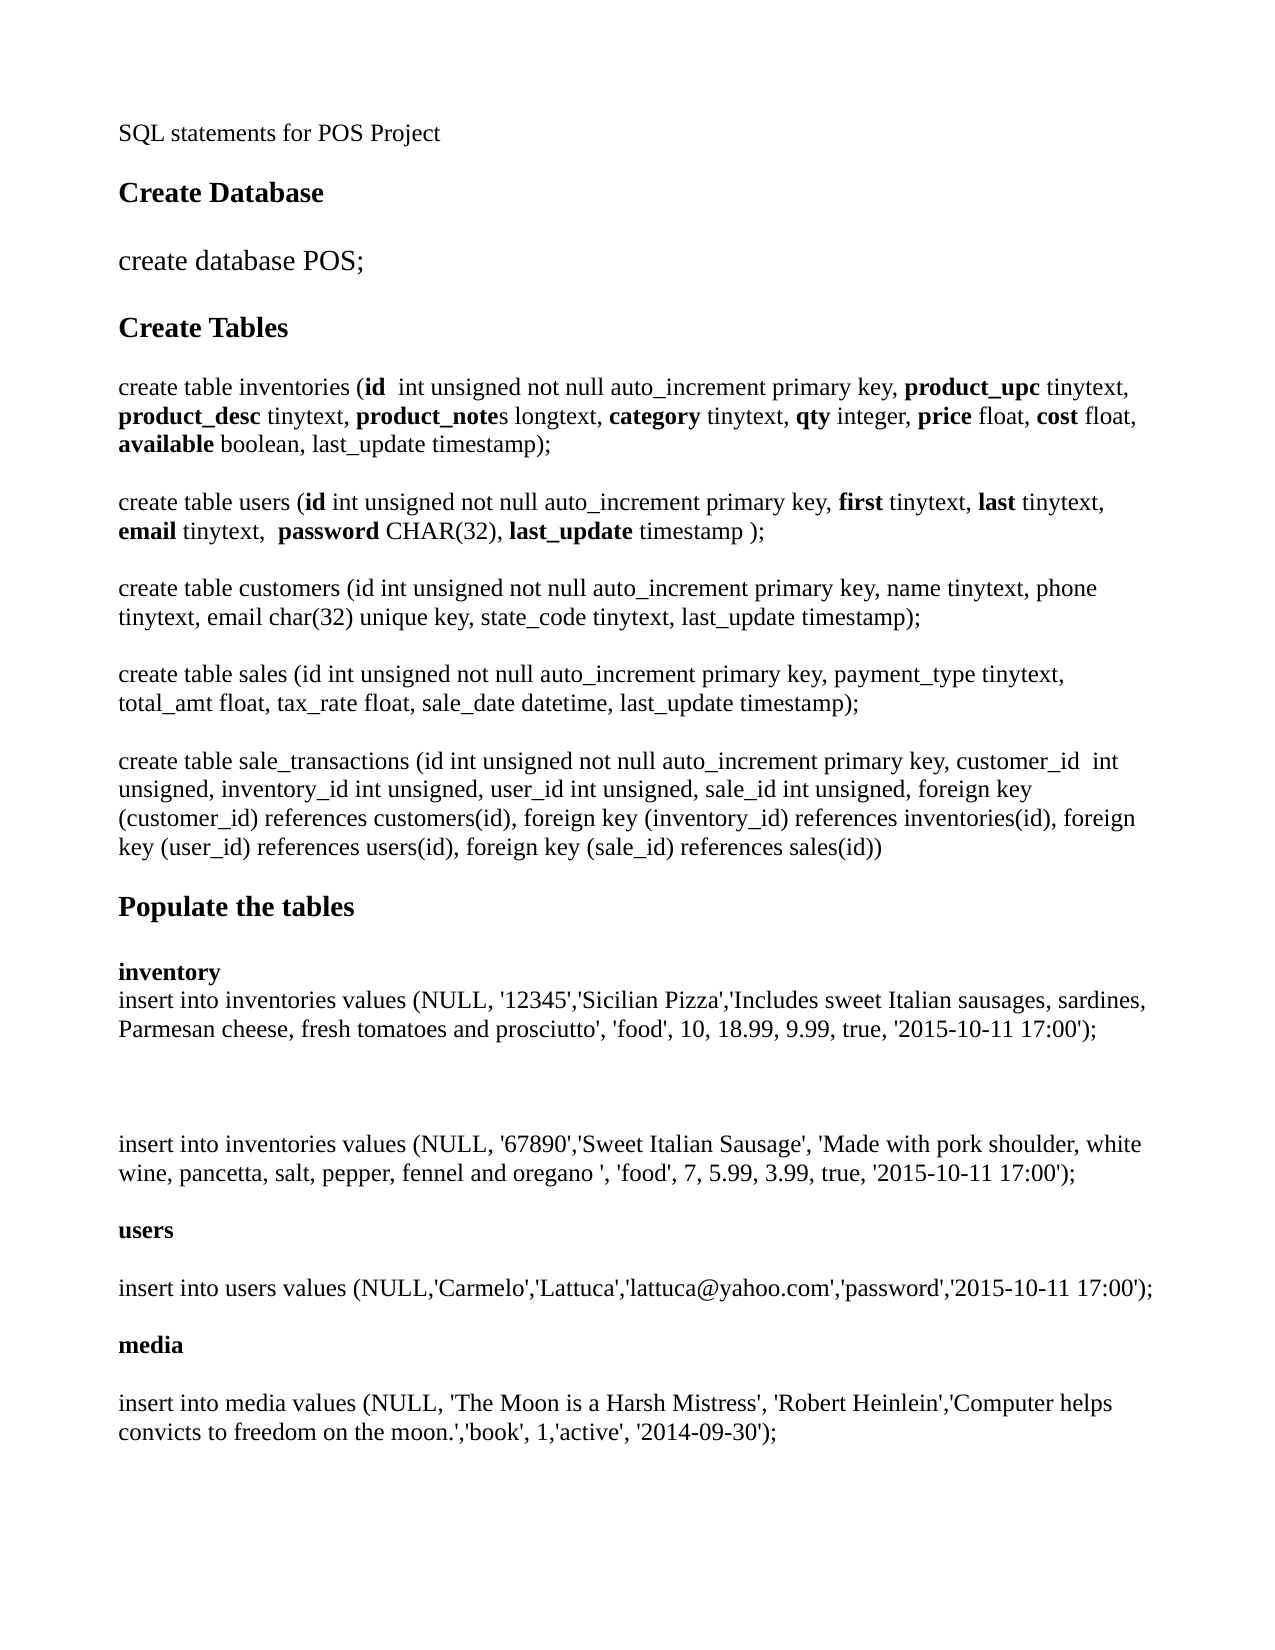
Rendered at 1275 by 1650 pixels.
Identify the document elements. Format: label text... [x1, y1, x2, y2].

text create database POS; [118, 243, 1157, 276]
text create table customers (id int unsigned not null auto_increment primary key, name tinytext, phone tinytext, email char(32) unique key, state_code tinytext, last_update timestamp); [118, 573, 1157, 631]
text insert into inventories values (NULL, '67890','Sweet Italian Sausage', 'Made with pork shoulder, white wine, pancetta, salt, pepper, fennel and oregano ', 'food', 7, 5.99, 3.99, true, '2015-10-11 17:00'); [118, 1129, 1157, 1187]
text insert into media values (NULL, 'The Moon is a Harsh Mistress', 'Robert Heinlein','Computer helps convicts to freedom on the moon.','book', 1,'active', '2014-09-30'); [118, 1388, 1157, 1445]
text SQL statements for POS Project [118, 118, 1157, 147]
text Populate the tables [118, 889, 1157, 923]
text create table users (id int unsigned not null auto_increment primary key, first tinytext, last tinytext, email tinytext, password CHAR(32), last_update timestamp ); [118, 487, 1157, 544]
text users [118, 1215, 1157, 1244]
text Create Database [118, 176, 1157, 209]
text create table sales (id int unsigned not null auto_increment primary key, payment_type tinytext, total_amt float, tax_rate float, sale_date datetime, last_update timestamp); [118, 659, 1157, 717]
text create table sale_transactions (id int unsigned not null auto_increment primary key, customer_id int unsigned, inventory_id int unsigned, user_id int unsigned, sale_id int unsigned, foreign key (customer_id) references customers(id), foreign key (inventory_id) references inventories(id), foreign key (user_id) references users(id), foreign key (sale_id) references sales(id)) [118, 746, 1157, 861]
text create table inventories (id int unsigned not null auto_increment primary key, product_upc tinytext, product_desc tinytext, product_notes longtext, category tinytext, qty integer, price float, cost float, available boolean, last_update timestamp); [118, 372, 1157, 458]
text insert into inventories values (NULL, '12345','Sicilian Pizza','Includes sweet Italian sausages, sardines, Parmesan cheese, fresh tomatoes and prosciutto', 'food', 10, 18.99, 9.99, true, '2015-10-11 17:00'); [118, 985, 1157, 1043]
text Create Tables [118, 310, 1157, 343]
text media [118, 1330, 1157, 1359]
text inventory [118, 957, 1157, 985]
text insert into users values (NULL,'Carmelo','Lattuca','lattuca@yahoo.com','password','2015-10-11 17:00'); [118, 1273, 1157, 1302]
